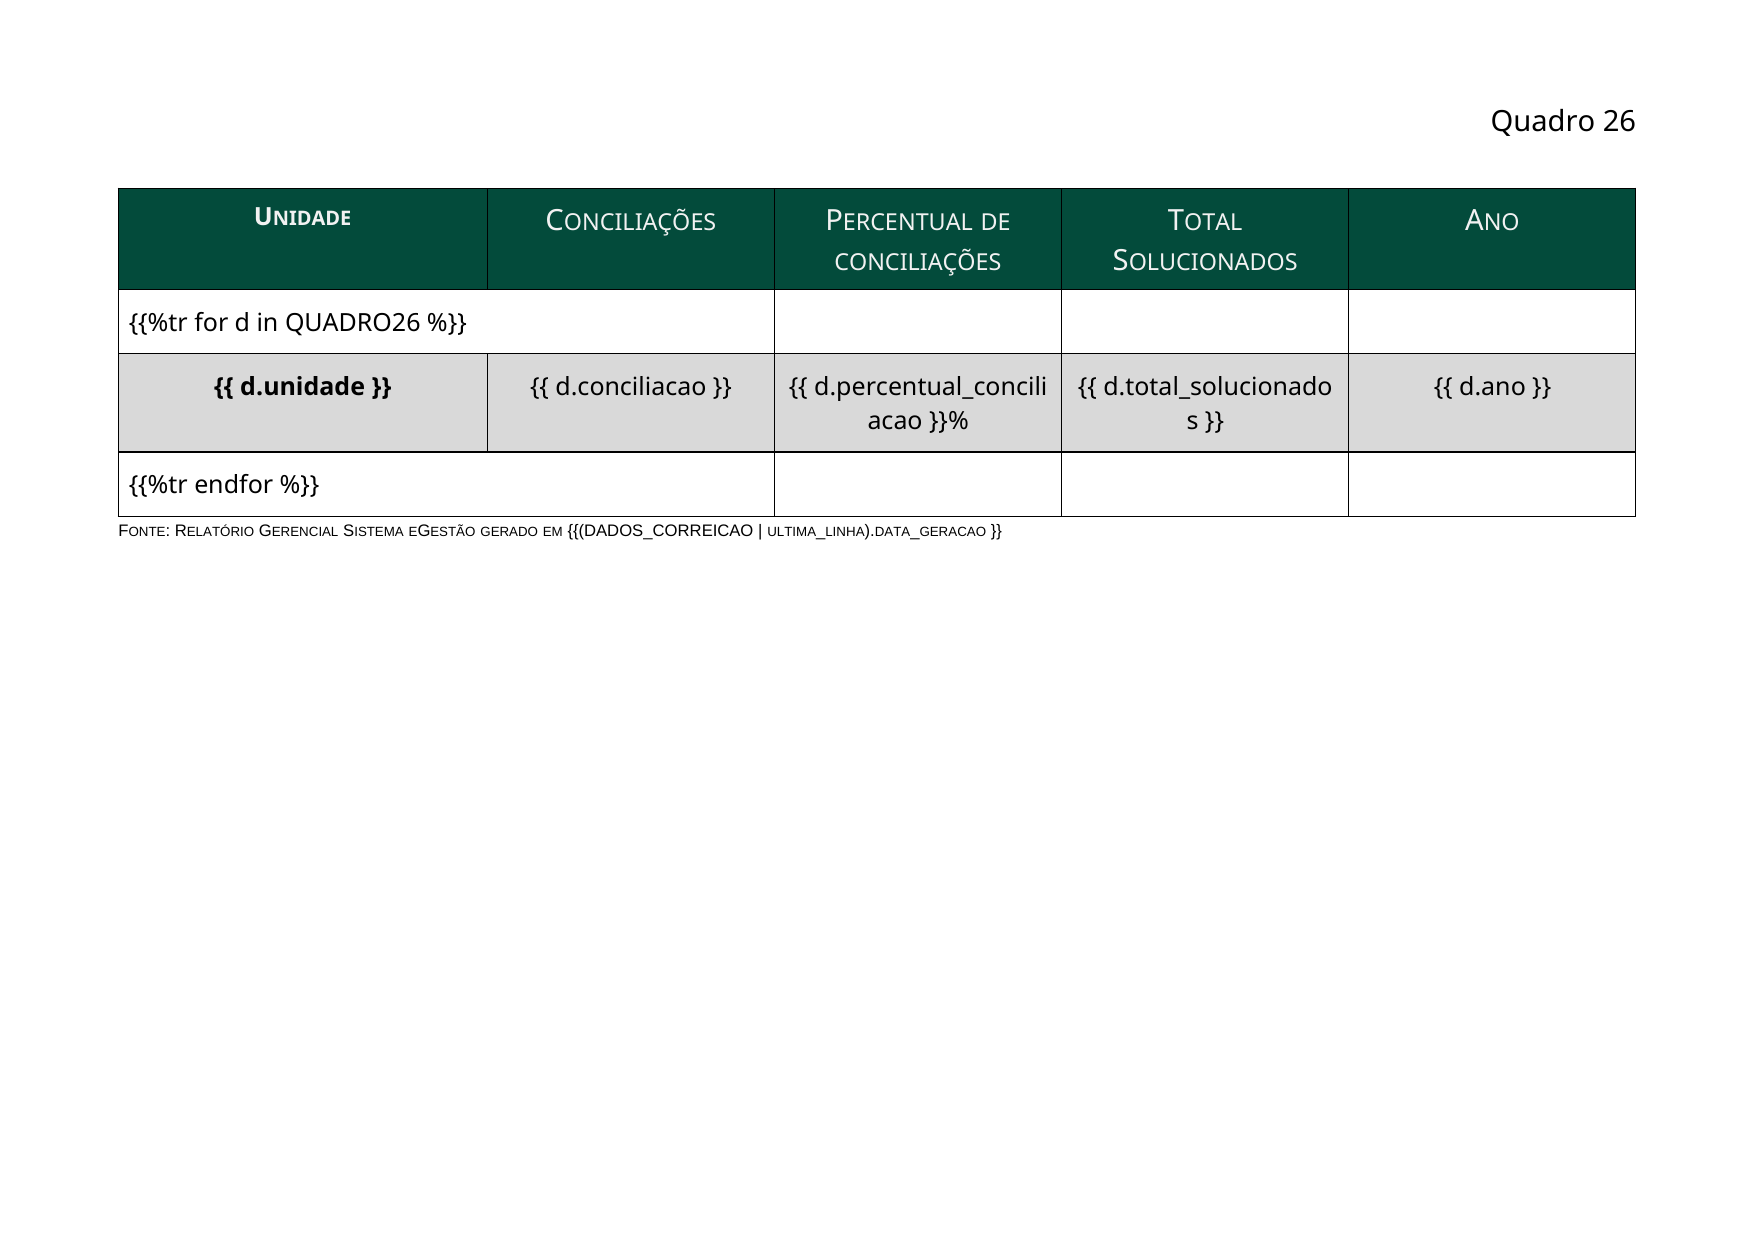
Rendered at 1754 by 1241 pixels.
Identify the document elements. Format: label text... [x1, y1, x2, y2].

text Fonte: Relatório Gerencial Sistema eGestão gerado em {{(DADOS_CORREICAO | ultima_linha).data_geracao }} [118, 521, 1636, 540]
table_cell {{ d.total_solucionados }} [1062, 354, 1348, 451]
table_header Ano [1349, 189, 1635, 289]
table_cell {{%tr endfor %}} [119, 453, 774, 516]
text Quadro 26 [118, 100, 1636, 139]
table_cell {{%tr for d in QUADRO26 %}} [119, 290, 774, 353]
table_header Unidade [119, 189, 487, 289]
table_cell [1062, 453, 1348, 516]
table_header Total Solucionados [1062, 189, 1348, 289]
table_cell [775, 453, 1061, 516]
table_header Percentual de conciliações [775, 189, 1061, 289]
table_cell {{ d.ano }} [1349, 354, 1635, 451]
table_cell {{ d.conciliacao }} [488, 354, 774, 451]
table_cell [1349, 453, 1635, 516]
table_cell [1349, 290, 1635, 353]
table_cell {{ d.percentual_conciliacao }}% [775, 354, 1061, 451]
table_cell [775, 290, 1061, 353]
table_header Conciliações [488, 189, 774, 289]
table_cell [1062, 290, 1348, 353]
table_cell {{ d.unidade }} [119, 354, 487, 451]
